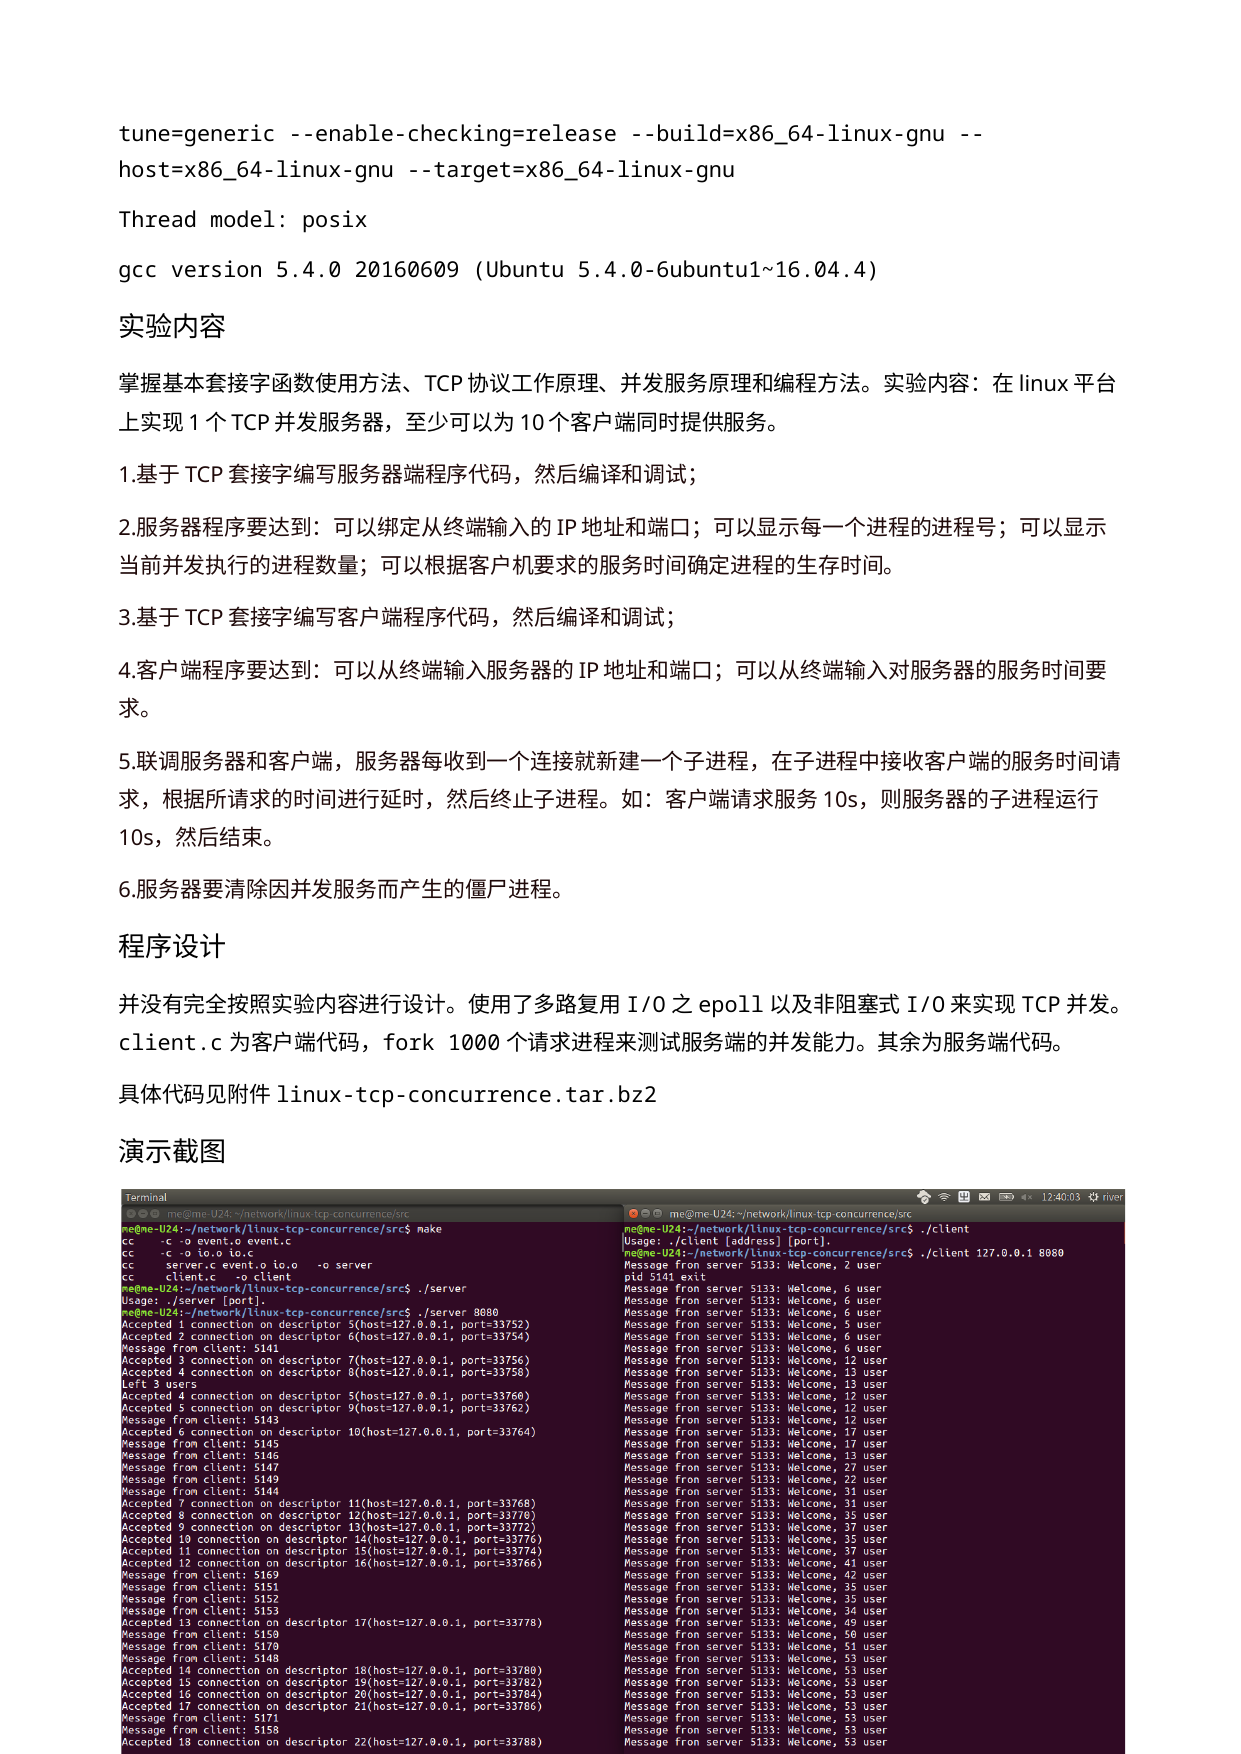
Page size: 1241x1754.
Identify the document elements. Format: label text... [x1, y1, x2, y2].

text 演示截图 [118, 1130, 1122, 1169]
text 具体代码见附件 linux-tcp-concurrence.tar.bz2 [118, 1077, 1122, 1109]
text Thread model: posix [118, 204, 1122, 234]
text 实验内容 [118, 305, 1122, 344]
text tune=generic --enable-checking=release --build=x86_64-linux-gnu --host=x86_64-linux-gnu --target=x86_64-linux-gnu [118, 118, 1122, 184]
list 客户端程序要达到：可以从终端输入服务器的IP地址和端口；可以从终端输入对服务器的服务时间要求。 [118, 653, 1122, 723]
text 掌握基本套接字函数使用方法、TCP协议工作原理、并发服务原理和编程方法。实验内容：在linux平台上实现1个TCP并发服务器，至少可以为10个客户端同时提供服务。 [118, 366, 1122, 436]
picture [121, 1189, 1126, 1754]
list 服务器要清除因并发服务而产生的僵尸进程。 [118, 872, 1122, 904]
list 基于TCP套接字编写服务器端程序代码，然后编译和调试； [118, 457, 1122, 489]
text 并没有完全按照实验内容进行设计。使用了多路复用 I/O 之 epoll 以及非阻塞式 I/O 来实现 TCP 并发。client.c 为客户端代码，fork 1000 个请求进程来测试服务端的并发能力。其余为服务端代码。 [118, 987, 1122, 1057]
text 程序设计 [118, 925, 1122, 964]
list 联调服务器和客户端，服务器每收到一个连接就新建一个子进程，在子进程中接收客户端的服务时间请求，根据所请求的时间进行延时，然后终止子进程。如：客户端请求服务10s，则服务器的子进程运行10s，然后结束。 [118, 744, 1122, 851]
list 服务器程序要达到：可以绑定从终端输入的IP地址和端口；可以显示每一个进程的进程号；可以显示当前并发执行的进程数量；可以根据客户机要求的服务时间确定进程的生存时间。 [118, 510, 1122, 579]
text gcc version 5.4.0 20160609 (Ubuntu 5.4.0-6ubuntu1~16.04.4) [118, 254, 1122, 284]
list 基于TCP套接字编写客户端程序代码，然后编译和调试； [118, 600, 1122, 632]
